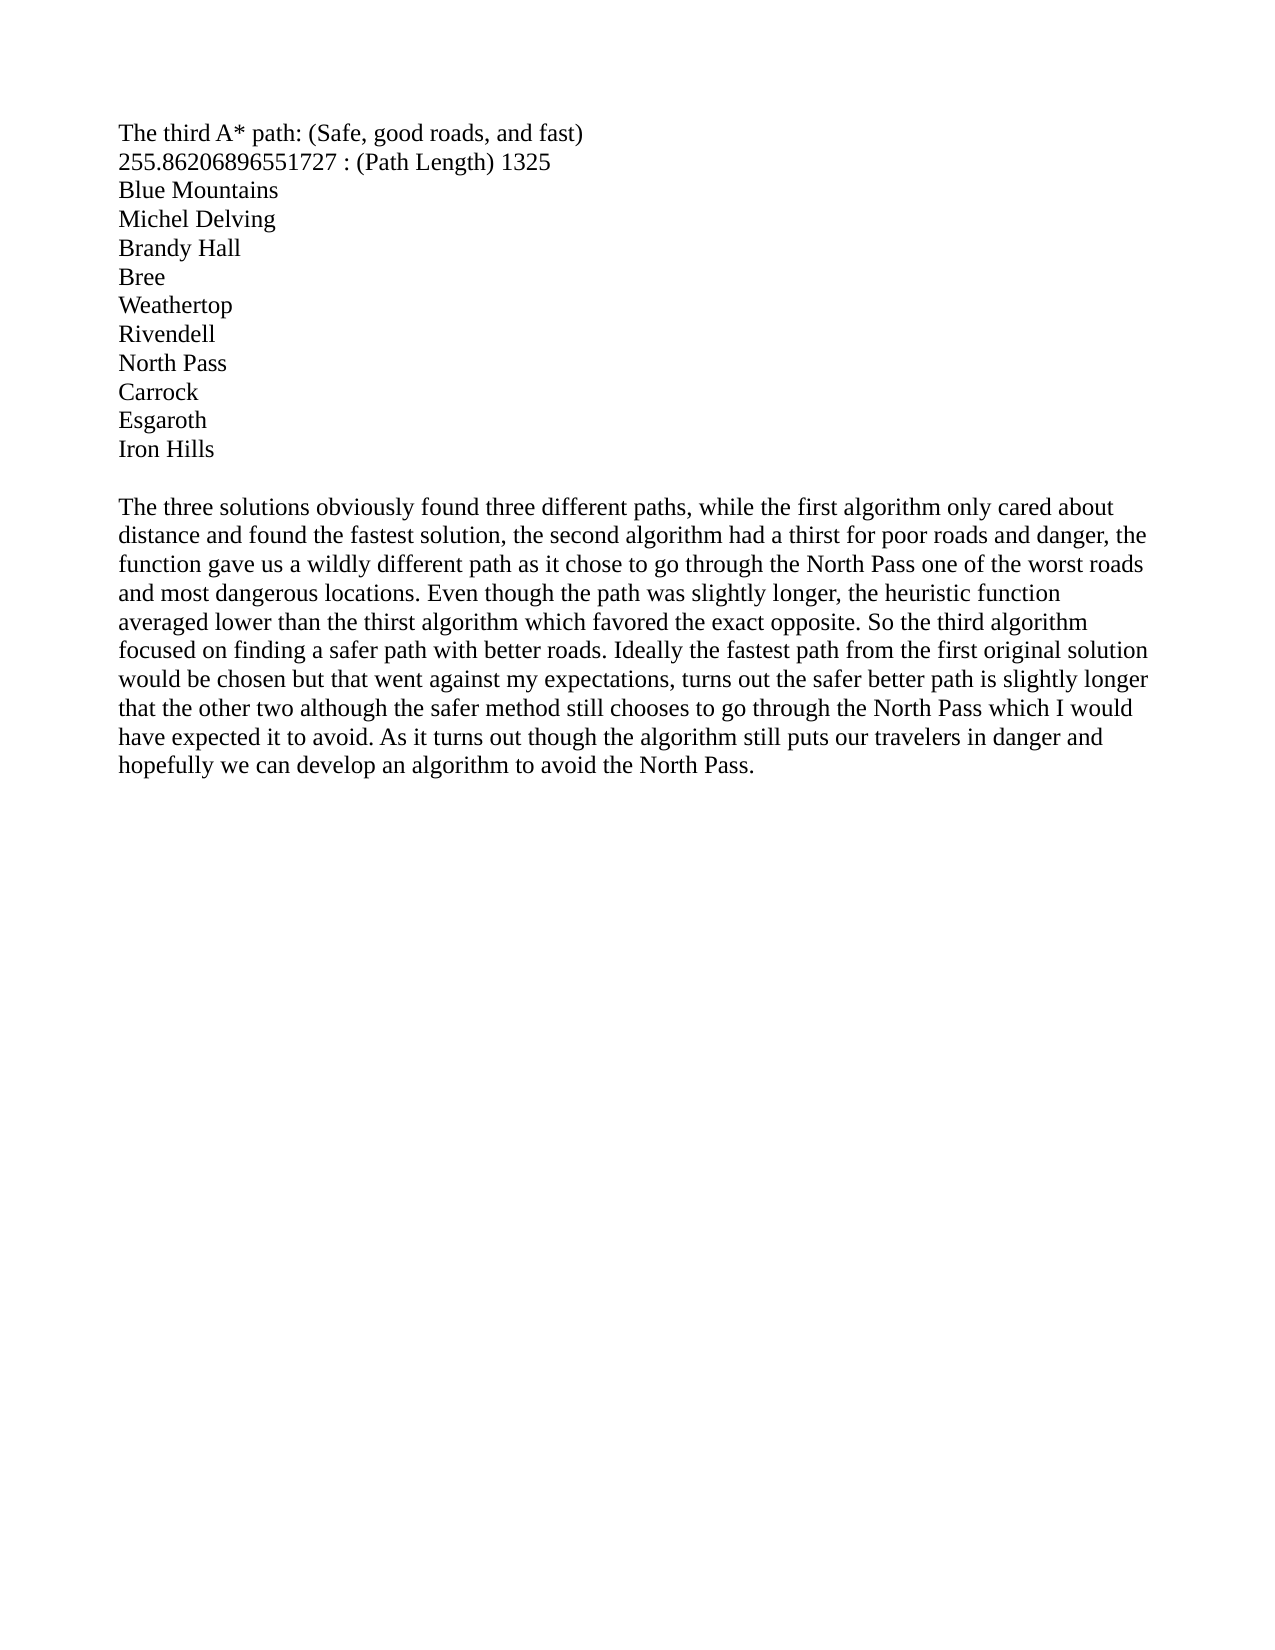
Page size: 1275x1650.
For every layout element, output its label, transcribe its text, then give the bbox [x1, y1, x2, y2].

text Blue Mountains [118, 176, 1157, 204]
text 255.86206896551727 : (Path Length) 1325 [118, 147, 1157, 176]
text Iron Hills [118, 434, 1157, 463]
text Esgaroth [118, 406, 1157, 434]
text Michel Delving [118, 204, 1157, 233]
text Brandy Hall [118, 233, 1157, 262]
text Bree [118, 262, 1157, 291]
text Rivendell [118, 319, 1157, 348]
text Weathertop [118, 291, 1157, 319]
text The third A* path: (Safe, good roads, and fast) [118, 118, 1157, 147]
text The three solutions obviously found three different paths, while the first algorithm only cared about distance and found the fastest solution, the second algorithm had a thirst for poor roads and danger, the function gave us a wildly different path as it chose to go through the North Pass one of the worst roads and most dangerous locations. Even though the path was slightly longer, the heuristic function averaged lower than the thirst algorithm which favored the exact opposite. So the third algorithm focused on finding a safer path with better roads. Ideally the fastest path from the first original solution would be chosen but that went against my expectations, turns out the safer better path is slightly longer that the other two although the safer method still chooses to go through the North Pass which I would have expected it to avoid. As it turns out though the algorithm still puts our travelers in danger and hopefully we can develop an algorithm to avoid the North Pass. [118, 492, 1157, 779]
text North Pass [118, 348, 1157, 377]
text Carrock [118, 377, 1157, 406]
